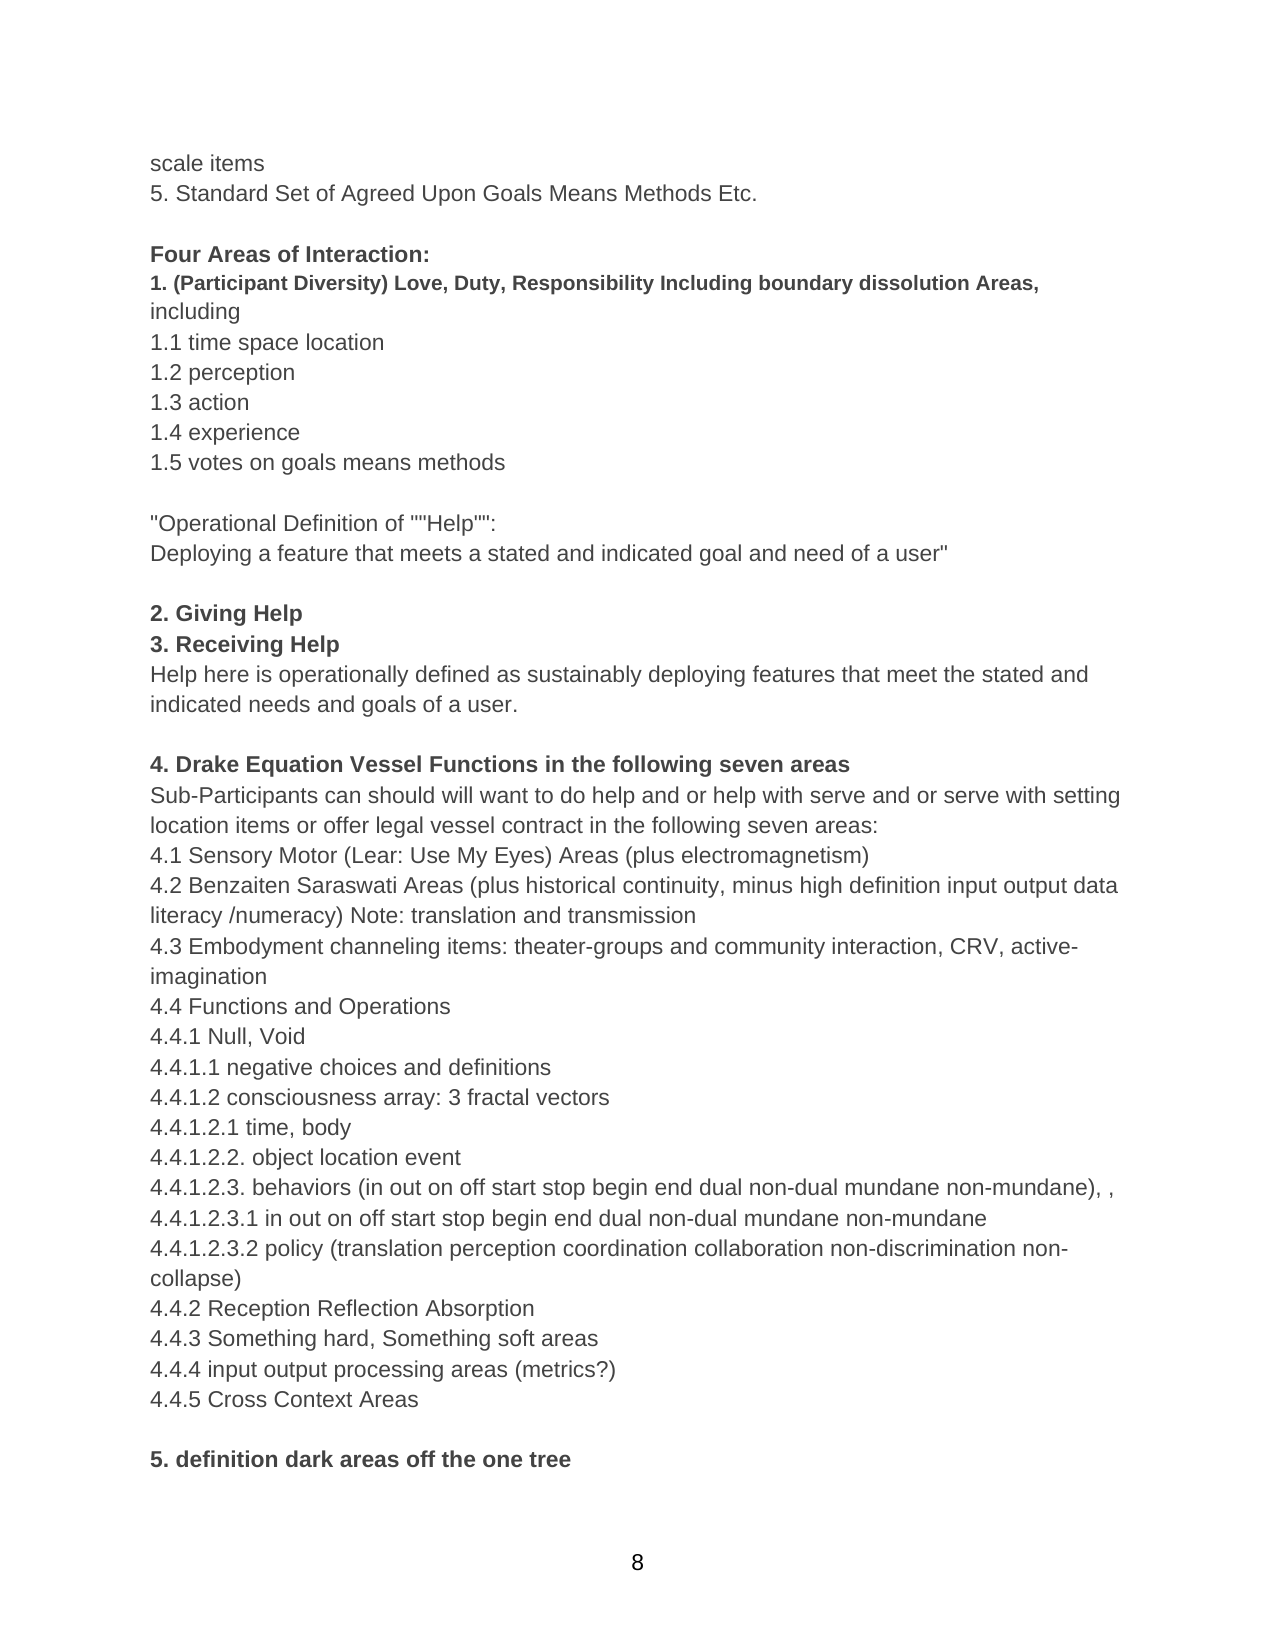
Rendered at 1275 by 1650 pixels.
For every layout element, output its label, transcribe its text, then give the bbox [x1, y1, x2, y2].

text 1.2 perception [150, 359, 1125, 385]
text 4.4.1.2.3.2 policy (translation perception coordination collaboration non-discrimination non-collapse) [150, 1235, 1125, 1291]
text 4.3 Embodyment channeling items: theater-groups and community interaction, CRV, active-imagination [150, 933, 1125, 989]
text 4. Drake Equation Vessel Functions in the following seven areas [150, 751, 1125, 778]
text 3. Receiving Help [150, 631, 1125, 657]
text scale items [150, 150, 1125, 176]
text 5. definition dark areas off the one tree [150, 1446, 1125, 1473]
text Four Areas of Interaction: [150, 241, 1125, 267]
text 4.4 Functions and Operations [150, 993, 1125, 1019]
text 1. (Participant Diversity) Love, Duty, Responsibility Including boundary dissolution Areas, [150, 271, 1125, 295]
text Deploying a feature that meets a stated and indicated goal and need of a user" [150, 540, 1125, 566]
text 4.4.1.2 consciousness array: 3 fractal vectors [150, 1084, 1125, 1110]
text 1.3 action [150, 389, 1125, 415]
text 4.4.1.1 negative choices and definitions [150, 1053, 1125, 1080]
text 4.4.1.2.1 time, body [150, 1114, 1125, 1140]
text "Operational Definition of ""Help"": [150, 510, 1125, 536]
text 4.1 Sensory Motor (Lear: Use My Eyes) Areas (plus electromagnetism) [150, 842, 1125, 868]
text 1.1 time space location [150, 328, 1125, 355]
text 4.4.3 Something hard, Something soft areas [150, 1325, 1125, 1352]
text Sub-Participants can should will want to do help and or help with serve and or serve with setting location items or offer legal vessel contract in the following seven areas: [150, 782, 1125, 838]
text 1.4 experience [150, 419, 1125, 446]
text 4.4.5 Cross Context Areas [150, 1386, 1125, 1412]
text 4.4.4 input output processing areas (metrics?) [150, 1356, 1125, 1382]
text 1.5 votes on goals means methods [150, 449, 1125, 476]
text 4.4.1.2.2. object location event [150, 1144, 1125, 1171]
text 4.4.1.2.3. behaviors (in out on off start stop begin end dual non-dual mundane non-mundane), , [150, 1174, 1125, 1201]
text 5. Standard Set of Agreed Upon Goals Means Methods Etc. [150, 180, 1125, 207]
text Help here is operationally defined as sustainably deploying features that meet the stated and indicated needs and goals of a user. [150, 661, 1125, 717]
text 4.2 Benzaiten Saraswati Areas (plus historical continuity, minus high definition input output data literacy /numeracy) Note: translation and transmission [150, 872, 1125, 929]
text 4.4.1 Null, Void [150, 1023, 1125, 1050]
text 2. Giving Help [150, 600, 1125, 627]
text 4.4.1.2.3.1 in out on off start stop begin end dual non-dual mundane non-mundane [150, 1204, 1125, 1231]
text 4.4.2 Reception Reflection Absorption [150, 1295, 1125, 1322]
text including [150, 298, 1125, 325]
